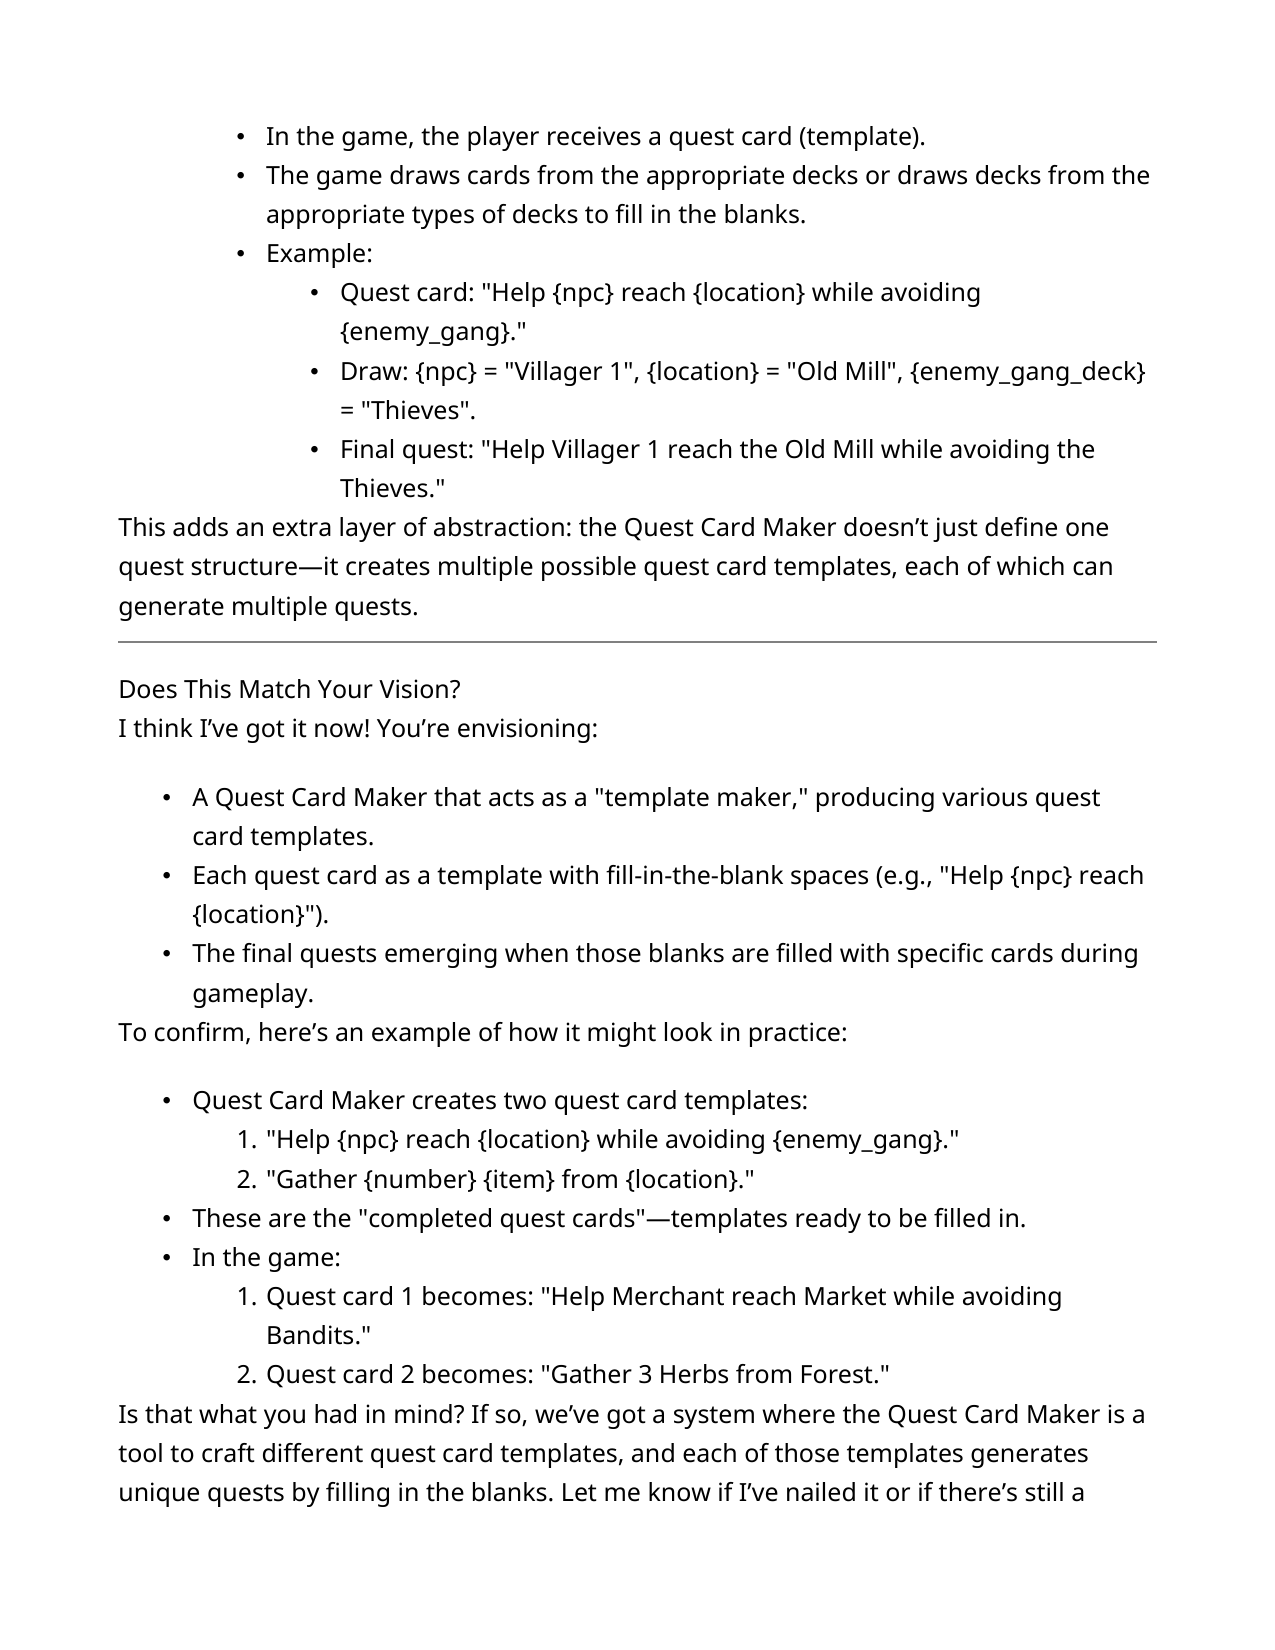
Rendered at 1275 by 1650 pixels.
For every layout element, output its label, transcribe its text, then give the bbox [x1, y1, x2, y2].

text To confirm, here’s an example of how it might look in practice: [118, 1014, 1157, 1048]
list "Gather {number} {item} from {location}." [236, 1161, 1157, 1195]
list Example: [236, 236, 1157, 270]
list In the game, the player receives a quest card (template). [236, 118, 1157, 152]
list Quest card 2 becomes: "Gather 3 Herbs from Forest." [236, 1357, 1157, 1391]
text This adds an extra layer of abstraction: the Quest Card Maker doesn’t just define one quest structure—it creates multiple possible quest card templates, each of which can generate multiple quests. [118, 510, 1157, 622]
list Quest Card Maker creates two quest card templates: [162, 1083, 1157, 1117]
list Quest card: "Help {npc} reach {location} while avoiding {enemy_gang}." [310, 275, 1157, 348]
text Is that what you had in mind? If so, we’ve got a system where the Quest Card Maker is a tool to craft different quest card templates, and each of those templates generates unique quests by filling in the blanks. Let me know if I’ve nailed it or if there’s still a [118, 1396, 1157, 1509]
list Final quest: "Help Villager 1 reach the Old Mill while avoiding the Thieves." [310, 431, 1157, 505]
list In the game: [162, 1240, 1157, 1274]
list A Quest Card Maker that acts as a "template maker," producing various quest card templates. [162, 779, 1157, 853]
text I think I’ve got it now! You’re envisioning: [118, 711, 1157, 745]
list Quest card 1 becomes: "Help Merchant reach Market while avoiding Bandits." [236, 1279, 1157, 1352]
list "Help {npc} reach {location} while avoiding {enemy_gang}." [236, 1122, 1157, 1156]
list Each quest card as a template with fill-in-the-blank spaces (e.g., "Help {npc} reach {location}"). [162, 858, 1157, 931]
list The final quests emerging when those blanks are filled with specific cards during gameplay. [162, 936, 1157, 1009]
list The game draws cards from the appropriate decks or draws decks from the appropriate types of decks to fill in the blanks. [236, 157, 1157, 231]
text Does This Match Your Vision? [118, 672, 1157, 706]
list These are the "completed quest cards"—templates ready to be filled in. [162, 1201, 1157, 1234]
list Draw: {npc} = "Villager 1", {location} = "Old Mill", {enemy_gang_deck} = "Thieves". [310, 353, 1157, 426]
